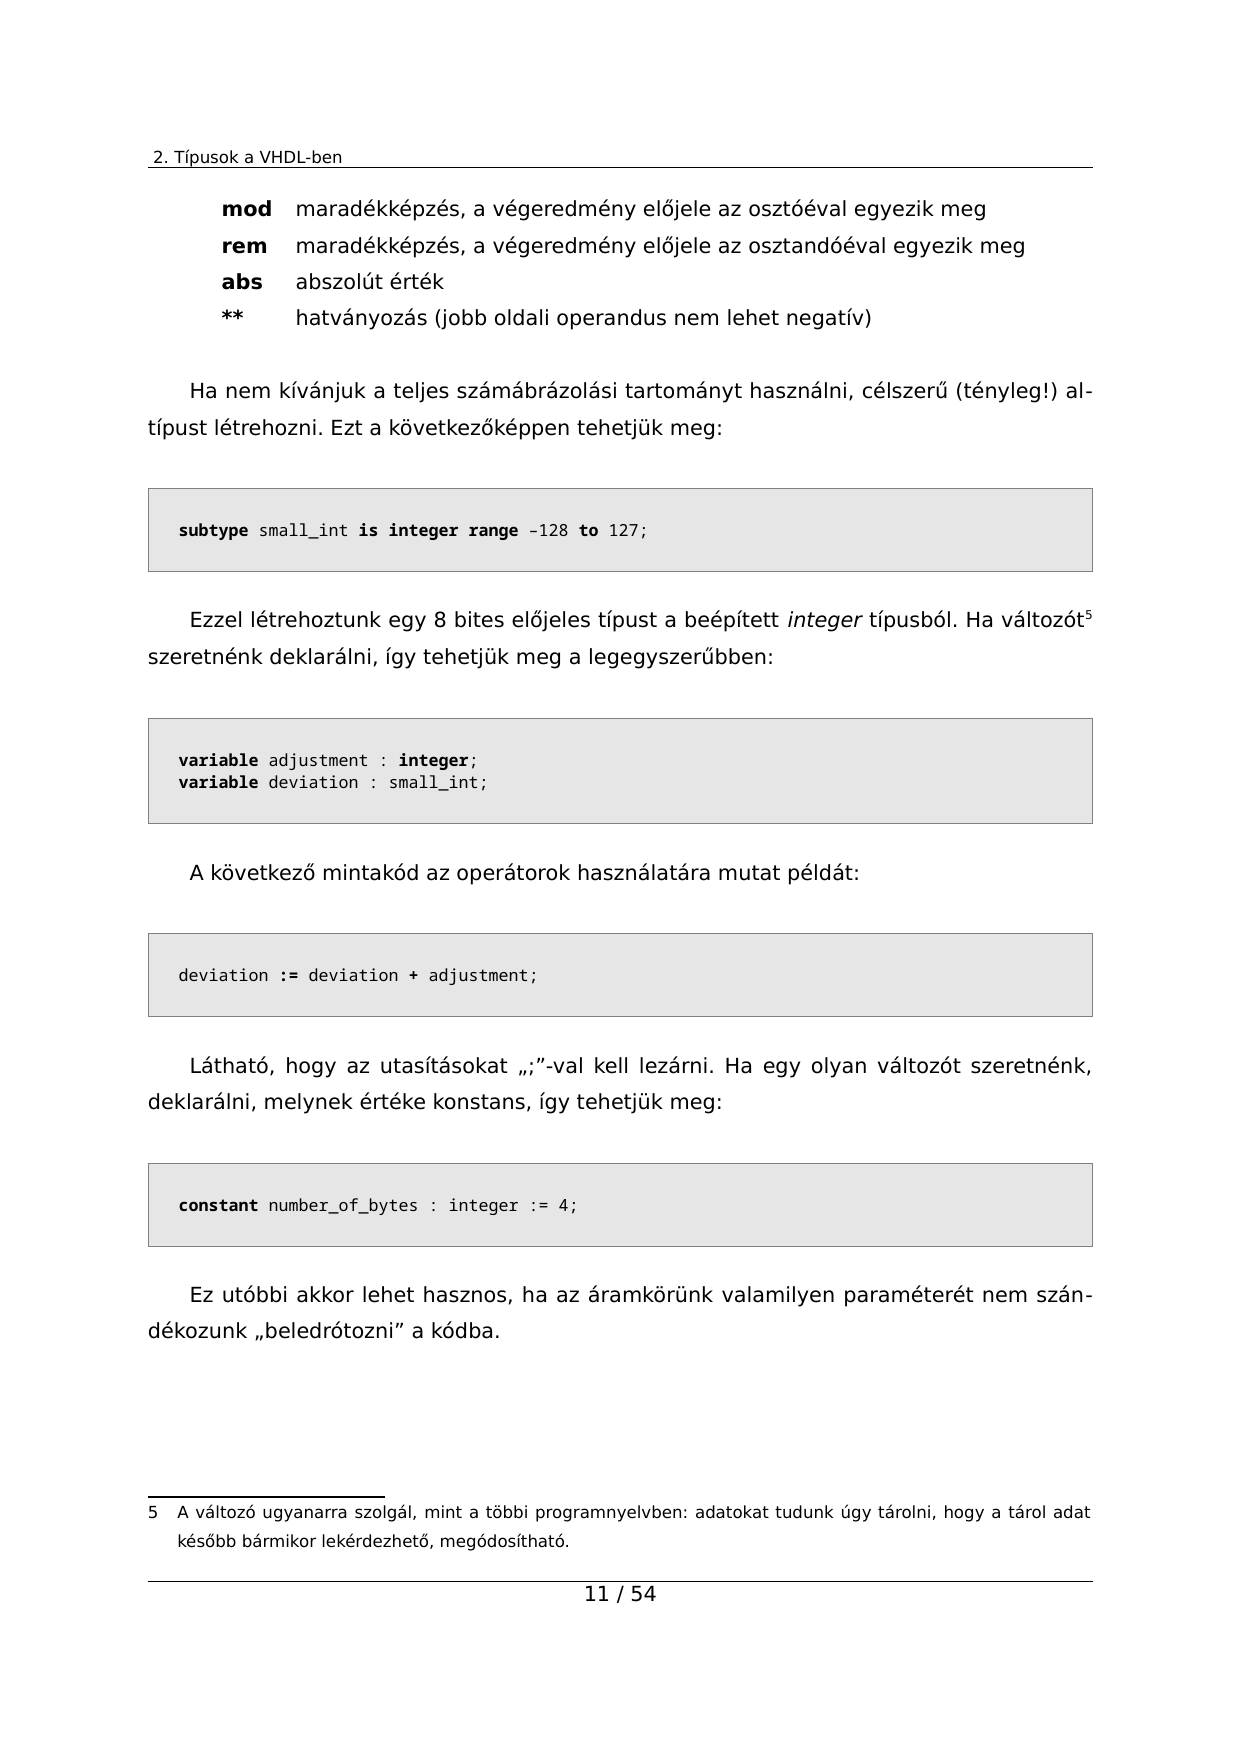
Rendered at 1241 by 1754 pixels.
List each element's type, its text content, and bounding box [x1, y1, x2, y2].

text Látható, hogy az utasításokat „;”-val kell lezárni. Ha egy olyan változót szeretnénk, deklarálni, melynek értéke konstans, így tehetjük meg: [148, 1054, 1093, 1114]
text A változó ugyanarra szolgál, mint a többi programnyelvben: adatokat tudunk úgy tárolni, hogy a tárol adat később bármikor lekérdezhető, megódosítható. [148, 1503, 1093, 1552]
text deviation := deviation + adjustment; [149, 934, 1092, 1016]
text variable deviation : small_int; [149, 740, 1092, 823]
text rem maradékképzés, a végeredmény előjele az osztandóéval egyezik meg [148, 234, 1093, 258]
text mod maradékképzés, a végeredmény előjele az osztóéval egyezik meg [148, 197, 1093, 222]
text ** hatványozás (jobb oldali operandus nem lehet negatív) [148, 306, 1093, 331]
text Ezzel létrehoztunk egy 8 bites előjeles típust a beépített integer típusból. Ha változót szeretnénk deklarálni, így tehetjük meg a legegyszerűbben: [148, 608, 1093, 669]
text constant number_of_bytes : integer := 4; [149, 1164, 1092, 1246]
text abs abszolút érték [148, 270, 1093, 294]
text Ez utóbbi akkor lehet hasznos, ha az áramkörünk valamilyen paraméterét nem szán­dékozunk „beledrótozni” a kódba. [148, 1283, 1093, 1344]
text Ha nem kívánjuk a teljes számábrázolási tartományt használni, célszerű (tényleg!) al­típust létrehozni. Ezt a következőképpen tehetjük meg: [148, 379, 1093, 440]
text variable adjustment : integer; [149, 719, 1092, 740]
text subtype small_int is integer range –128 to 127; [149, 489, 1092, 571]
text A következő mintakód az operátorok használatára mutat példát: [148, 861, 1093, 885]
